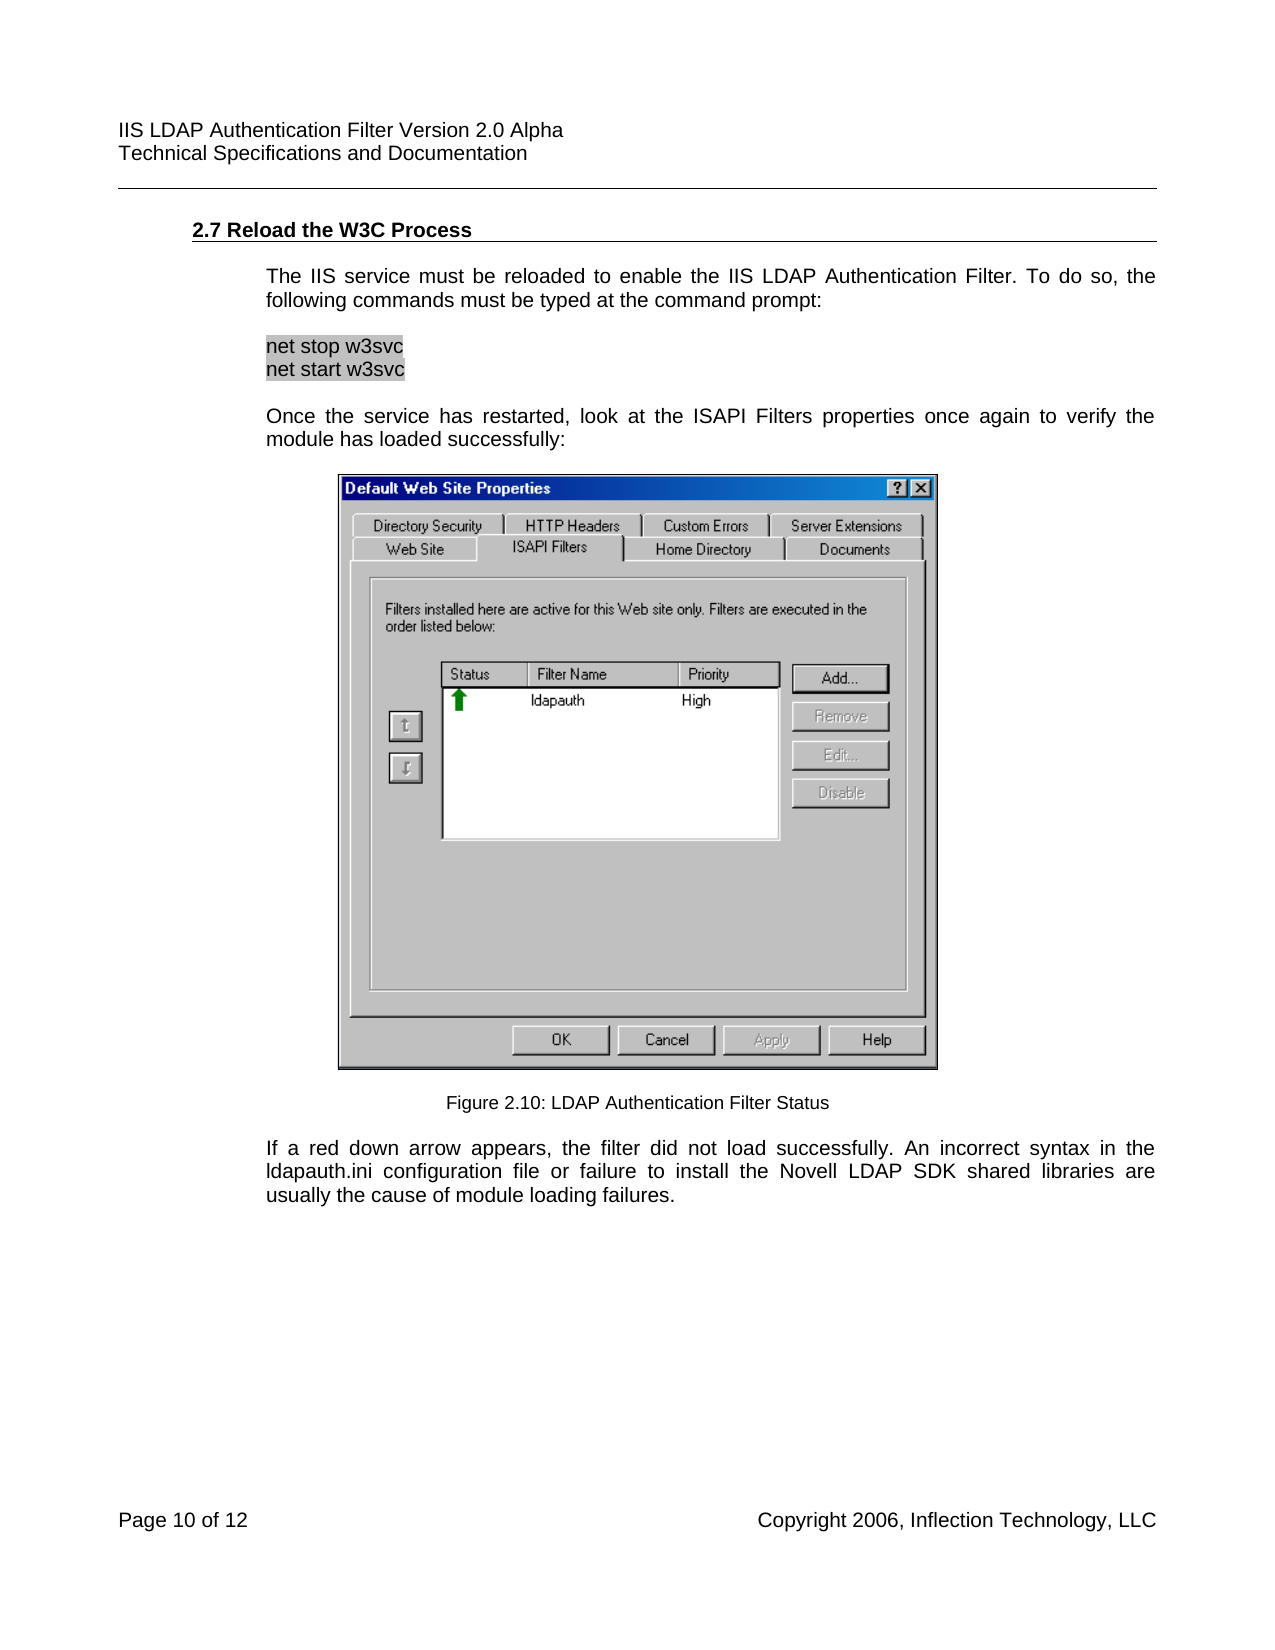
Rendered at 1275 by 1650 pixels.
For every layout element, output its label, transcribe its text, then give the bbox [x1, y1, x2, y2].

text The IIS service must be reloaded to enable the IIS LDAP Authentication Filter. To do so, the following commands must be typed at the command prompt: [266, 265, 1157, 311]
text net stop w3svc [266, 334, 1157, 358]
text Figure 2.10: LDAP Authentication Filter Status [118, 1093, 1157, 1114]
text 2.7 Reload the W3C Process [192, 218, 1157, 241]
text Once the service has restarted, look at the ISAPI Filters properties once again to verify the module has loaded successfully: [266, 404, 1157, 451]
text net start w3svc [266, 358, 1157, 381]
text If a red down arrow appears, the filter did not load successfully. An incorrect syntax in the ldapauth.ini configuration file or failure to install the Novell LDAP SDK shared libraries are usually the cause of module loading failures. [266, 1137, 1157, 1207]
picture [339, 475, 937, 1069]
